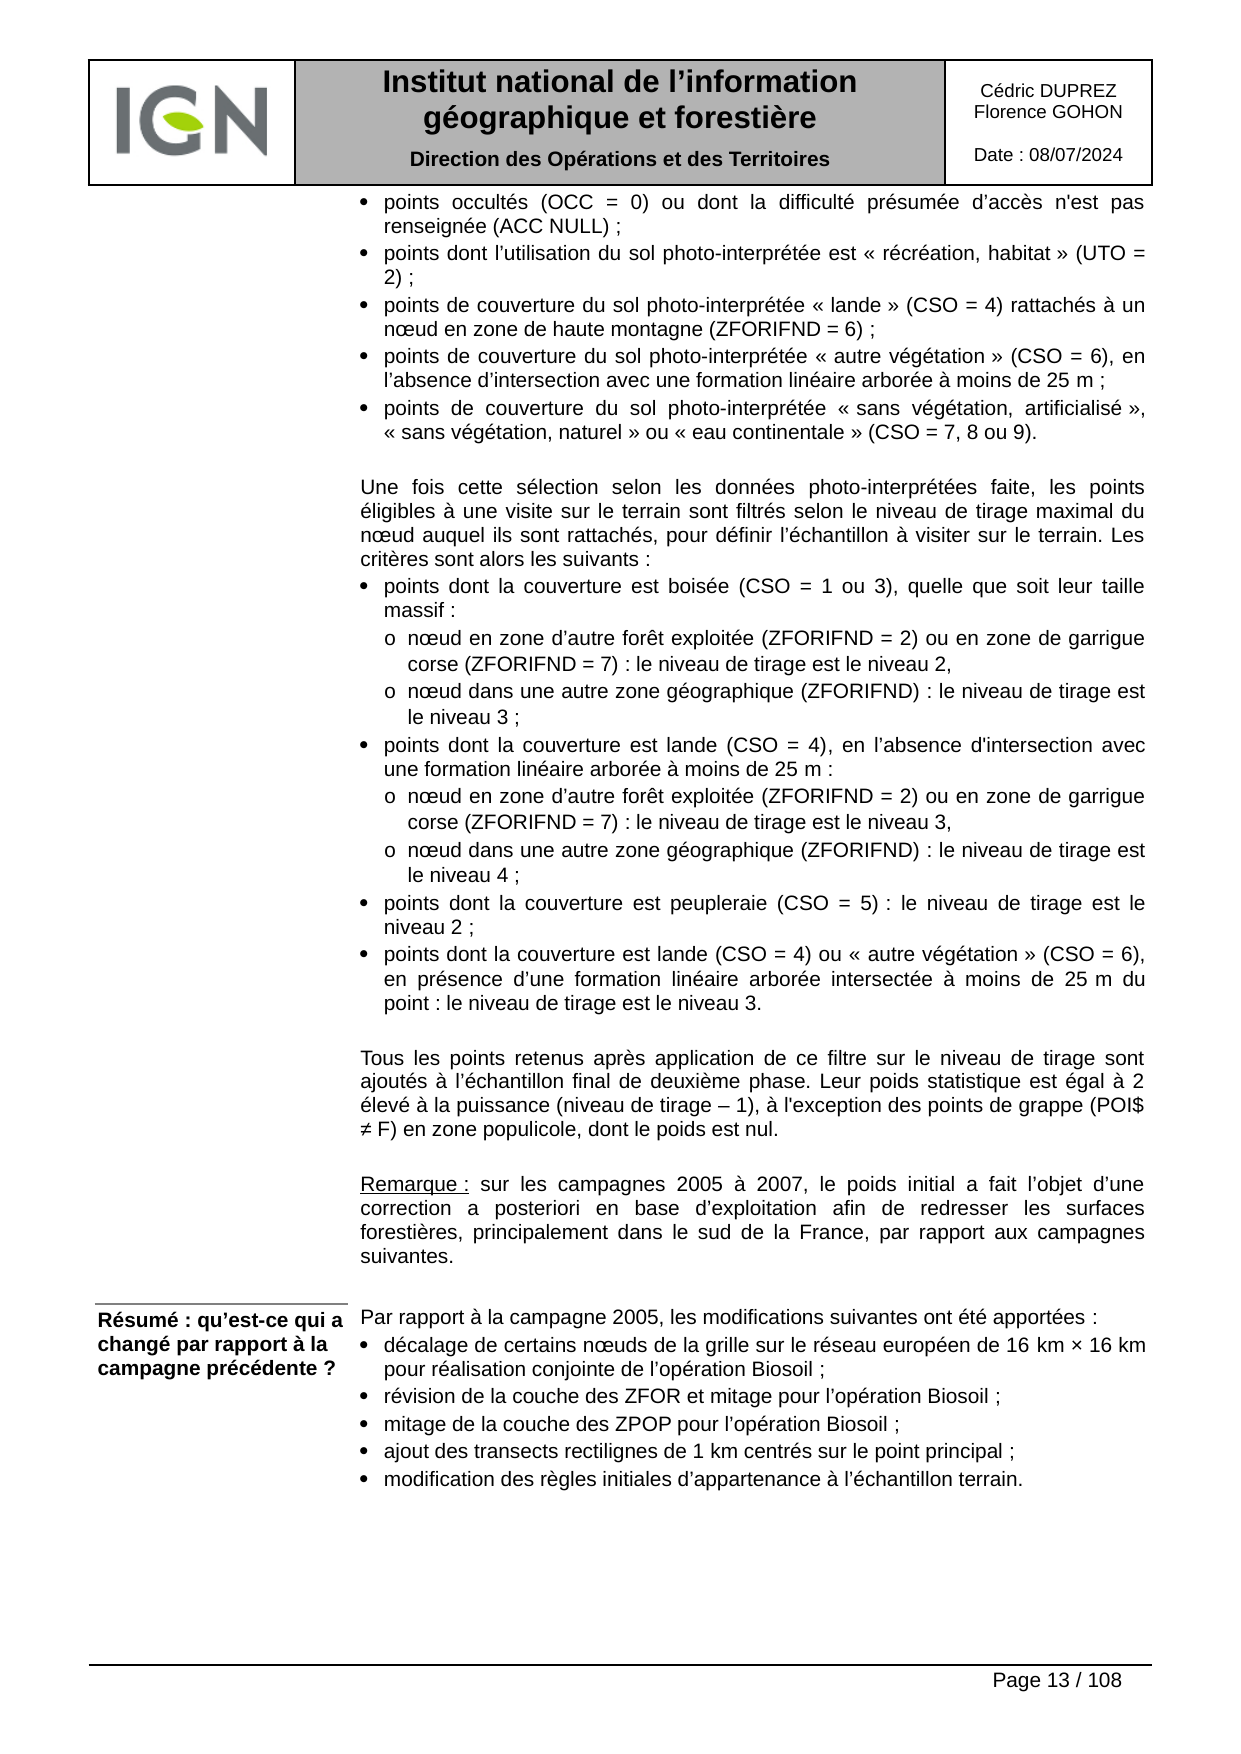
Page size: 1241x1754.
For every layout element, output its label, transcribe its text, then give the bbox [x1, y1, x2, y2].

table_cell Le tirage des points à visiter sur le terrain dépend de trois facteurs : Les données collectées sur les points par photo-interprétation ; Le niveau maximal de tirage du nœud auquel est rattaché le point ; La zone dans laquelle tombe le nœud auquel est rattaché le point. Tous les points qui répondent à au moins un des critères suivants à l’issue de la photo-interprétation sont conservés avec leur poids statistique de première phase dans l’échantillon final de deuxième phase. L’information finale sur ces points (couverture, utilisation, etc.) est celle issue de la photo-interprétation : points occultés (OCC = 0) ou dont la difficulté présumée d’accès n'est pas renseignée (ACC NULL) ; points dont l’utilisation du sol photo-interprétée est « récréation, habitat » (UTO = 2) ; points de couverture du sol photo-interprétée « lande » (CSO = 4) rattachés à un nœud en zone de haute montagne (ZFORIFND = 6) ; points de couverture du sol photo-interprétée « autre végétation » (CSO = 6), en l’absence d’intersection avec une formation linéaire arborée à moins de 25 m ; points de couverture du sol photo-interprétée « sans végétation, artificialisé », « sans végétation, naturel » ou « eau continentale » (CSO = 7, 8 ou 9). Une fois cette sélection selon les données photo-interprétées faite, les points éligibles à une visite sur le terrain sont filtrés selon le niveau de tirage maximal du nœud auquel ils sont rattachés, pour définir l’échantillon à visiter sur le terrain. Les critères sont alors les suivants : points dont la couverture est boisée (CSO = 1 ou 3), quelle que soit leur taille massif : nœud en zone d’autre forêt exploitée (ZFORIFND = 2) ou en zone de garrigue corse (ZFORIFND = 7) : le niveau de tirage est le niveau 2, nœud dans une autre zone géographique (ZFORIFND) : le niveau de tirage est le niveau 3 ; points dont la couverture est lande (CSO = 4), en l’absence d'intersection avec une formation linéaire arborée à moins de 25 m : nœud en zone d’autre forêt exploitée (ZFORIFND = 2) ou en zone de garrigue corse (ZFORIFND = 7) : le niveau de tirage est le niveau 3, nœud dans une autre zone géographique (ZFORIFND) : le niveau de tirage est le niveau 4 ; points dont la couverture est peupleraie (CSO = 5) : le niveau de tirage est le niveau 2 ; points dont la couverture est lande (CSO = 4) ou « autre végétation » (CSO = 6), en présence d’une formation linéaire arborée intersectée à moins de 25 m du point : le niveau de tirage est le niveau 3. Tous les points retenus après application de ce filtre sur le niveau de tirage sont ajoutés à l’échantillon final de deuxième phase. Leur poids statistique est égal à 2 élevé à la puissance (niveau de tirage – 1), à l'exception des points de grappe (POI$ ≠ F) en zone populicole, dont le poids est nul. Remarque : sur les campagnes 2005 à 2007, le poids initial a fait l’objet d’une correction a posteriori en base d’exploitation afin de redresser les surfaces forestières, principalement dans le sud de la France, par rapport aux campagnes suivantes. [354, 186, 1152, 1301]
table_cell [89, 186, 354, 1301]
table_cell Par rapport à la campagne 2005, les modifications suivantes ont été apportées : décalage de certains nœuds de la grille sur le réseau européen de 16 km × 16 km pour réalisation conjointe de l’opération Biosoil ; révision de la couche des ZFOR et mitage pour l’opération Biosoil ; mitage de la couche des ZPOP pour l’opération Biosoil ; ajout des transects rectilignes de 1 km centrés sur le point principal ; modification des règles initiales d’appartenance à l’échantillon terrain. [354, 1301, 1152, 1497]
picture [91, 62, 293, 180]
table_cell Résumé : qu’est-ce qui a changé par rapport à la campagne précédente ? [89, 1301, 354, 1497]
